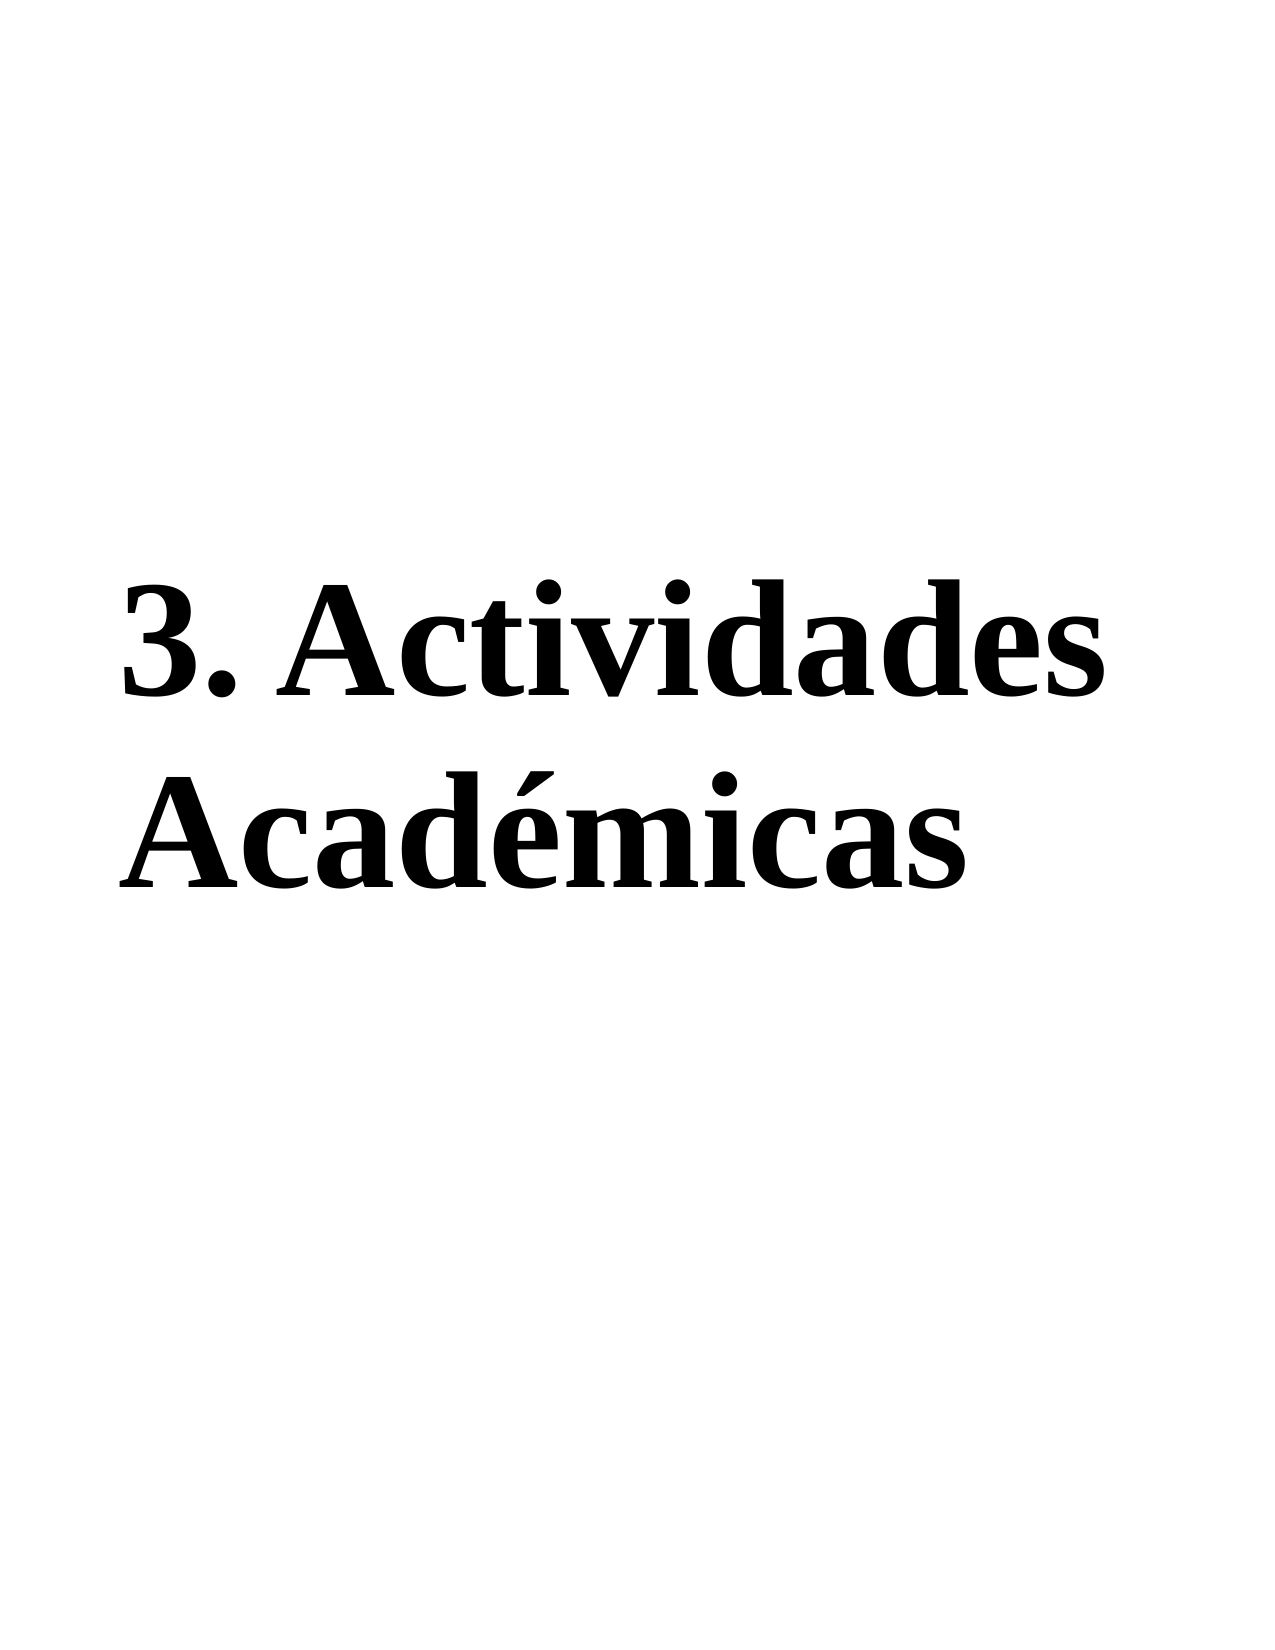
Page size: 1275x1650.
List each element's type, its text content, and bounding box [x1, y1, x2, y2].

text Académicas [118, 731, 1157, 923]
text 3. Actividades [118, 540, 1157, 731]
